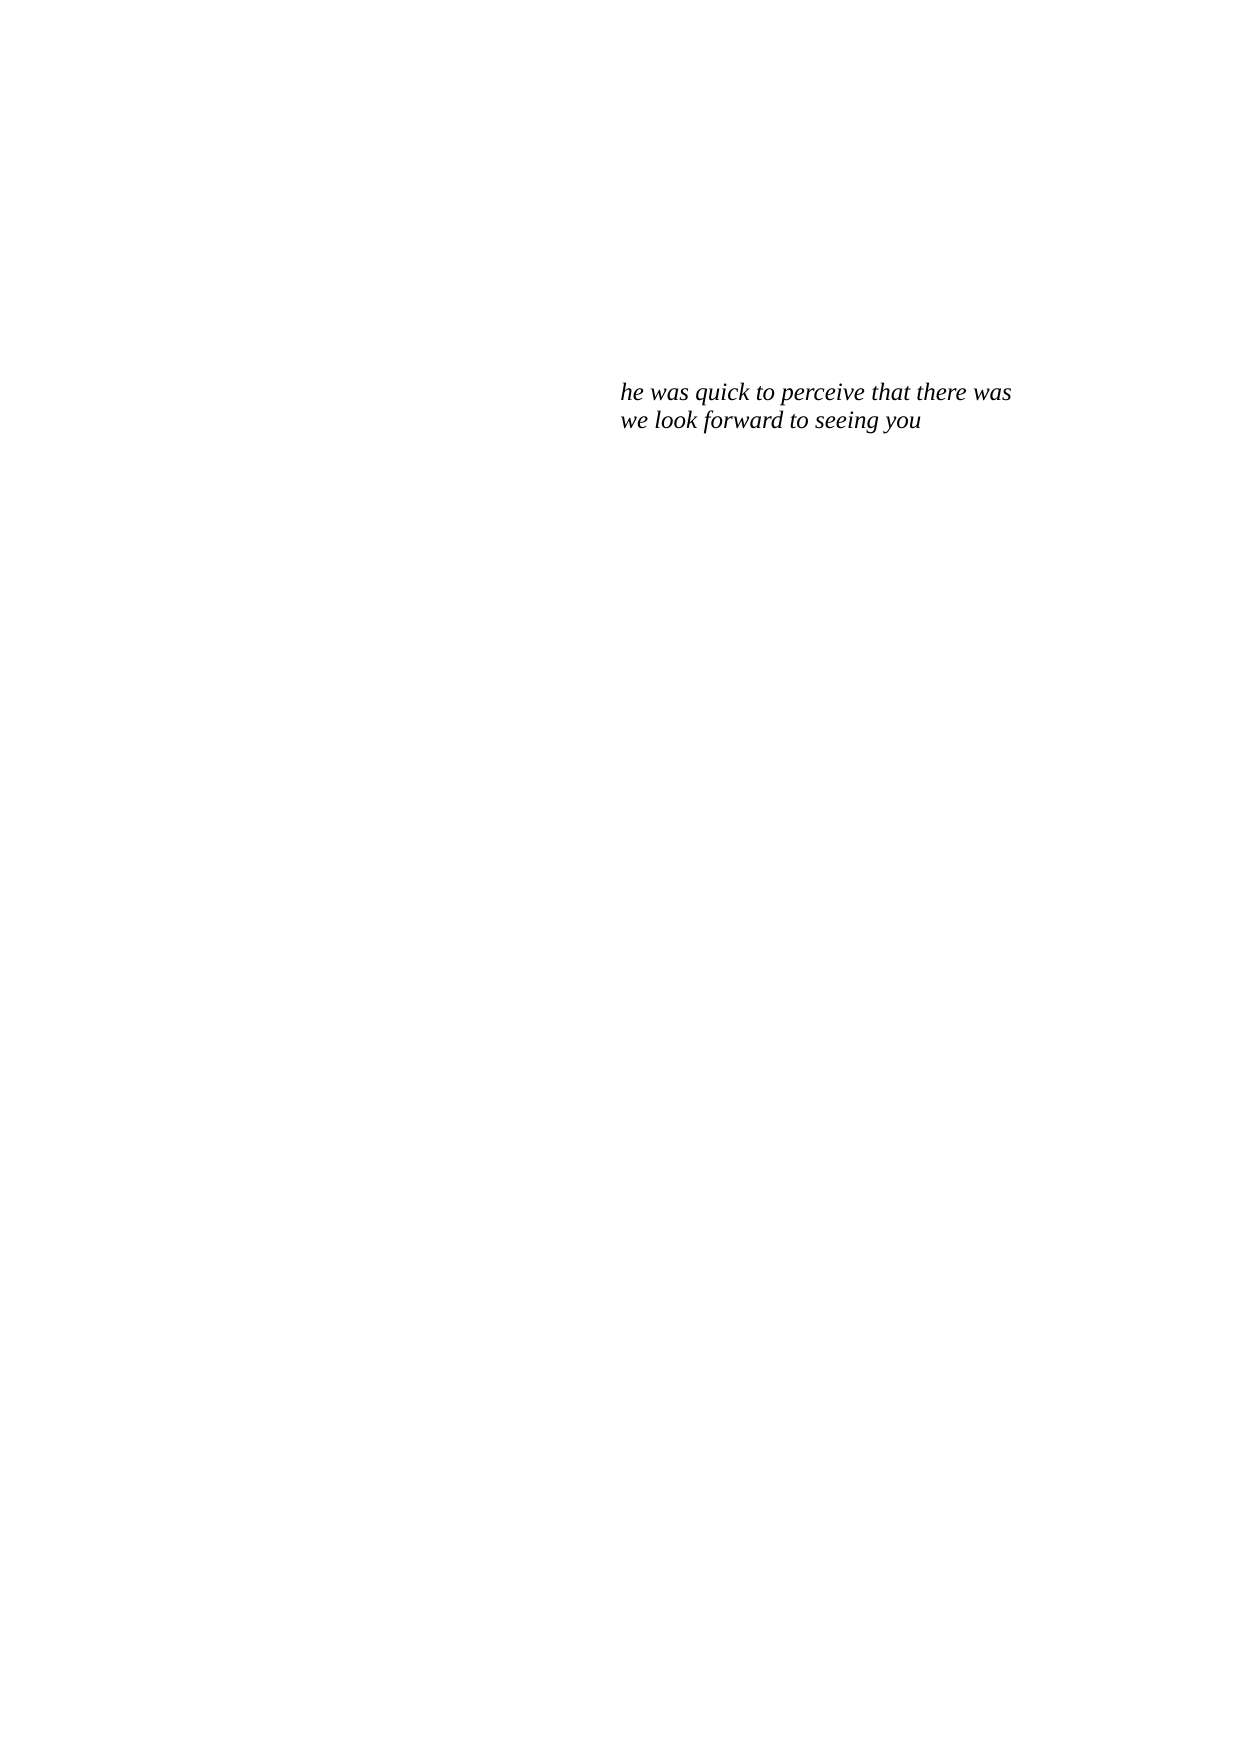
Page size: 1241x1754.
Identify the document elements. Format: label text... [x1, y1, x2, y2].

text we look forward to seeing you [620, 406, 1122, 434]
text he was quick to perceive that there was [620, 377, 1122, 406]
